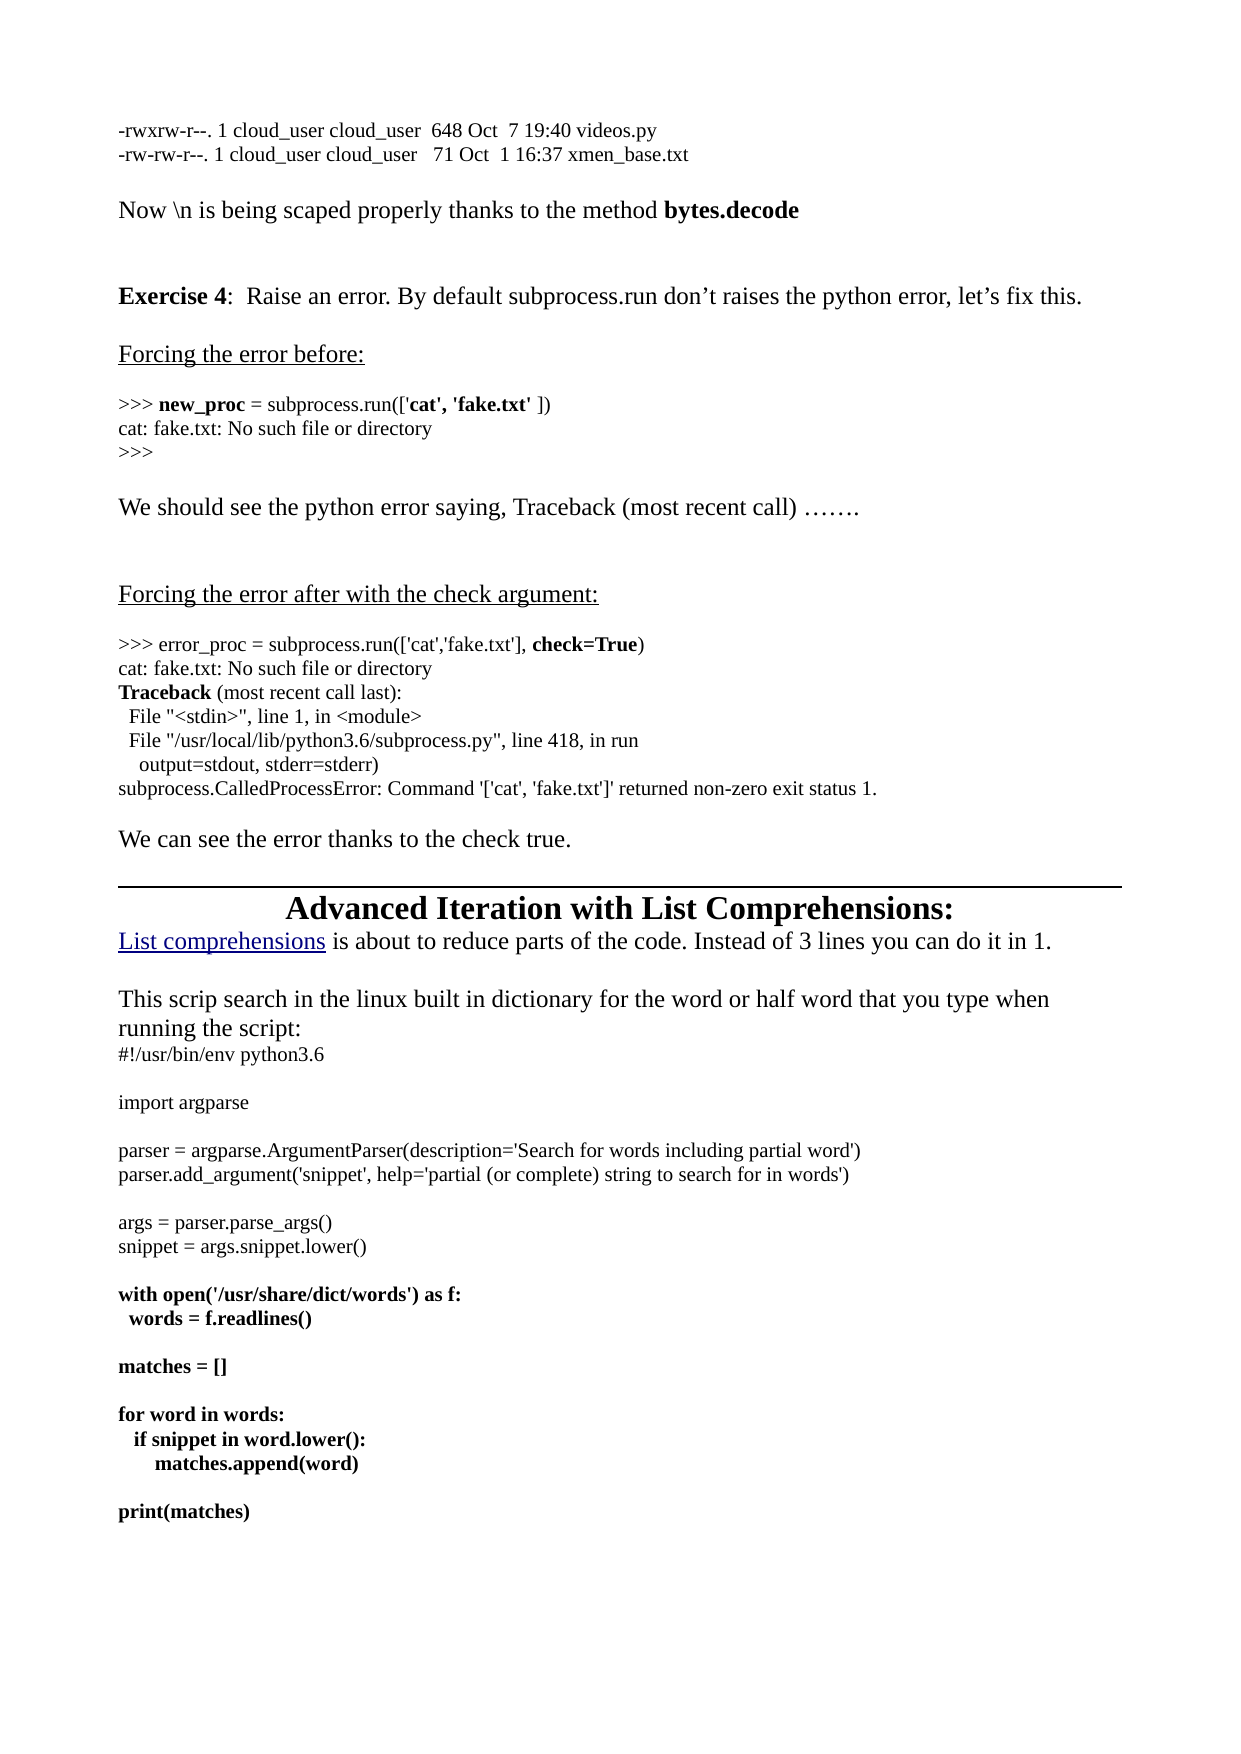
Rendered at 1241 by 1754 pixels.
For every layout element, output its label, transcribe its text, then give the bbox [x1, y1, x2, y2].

text >>> [118, 440, 1122, 464]
text if snippet in word.lower(): [118, 1426, 1122, 1451]
text subprocess.CalledProcessError: Command '['cat', 'fake.txt']' returned non-zero exit status 1. [118, 776, 1122, 800]
text parser = argparse.ArgumentParser(description='Search for words including partial word') [118, 1138, 1122, 1162]
text output=stdout, stderr=stderr) [118, 752, 1122, 776]
text Forcing the error before: [118, 339, 1122, 367]
text -rwxrw-r--. 1 cloud_user cloud_user 648 Oct 7 19:40 videos.py [118, 118, 1122, 142]
text File "/usr/local/lib/python3.6/subprocess.py", line 418, in run [118, 728, 1122, 752]
text matches = [] [118, 1354, 1122, 1378]
text with open('/usr/share/dict/words') as f: [118, 1282, 1122, 1306]
text -rw-rw-r--. 1 cloud_user cloud_user 71 Oct 1 16:37 xmen_base.txt [118, 142, 1122, 166]
text args = parser.parse_args() [118, 1210, 1122, 1234]
text cat: fake.txt: No such file or directory [118, 416, 1122, 440]
text #!/usr/bin/env python3.6 [118, 1041, 1122, 1066]
text for word in words: [118, 1402, 1122, 1426]
text Traceback (most recent call last): [118, 680, 1122, 704]
text words = f.readlines() [118, 1306, 1122, 1330]
text Now \n is being scaped properly thanks to the method bytes.decode [118, 195, 1122, 224]
text print(matches) [118, 1499, 1122, 1523]
text parser.add_argument('snippet', help='partial (or complete) string to search for in words') [118, 1162, 1122, 1186]
text Forcing the error after with the check argument: [118, 579, 1122, 607]
text snippet = args.snippet.lower() [118, 1234, 1122, 1258]
text >>> new_proc = subprocess.run(['cat', 'fake.txt' ]) [118, 392, 1122, 416]
text import argparse [118, 1089, 1122, 1114]
text Advanced Iteration with List Comprehensions: [118, 888, 1122, 926]
text >>> error_proc = subprocess.run(['cat','fake.txt'], check=True) [118, 632, 1122, 656]
text We can see the error thanks to the check true. [118, 824, 1122, 853]
text cat: fake.txt: No such file or directory [118, 656, 1122, 680]
text We should see the python error saying, Traceback (most recent call) ……. [118, 492, 1122, 521]
text File "<stdin>", line 1, in <module> [118, 704, 1122, 728]
text Exercise 4: Raise an error. By default subprocess.run don’t raises the python error, let’s fix this. [118, 281, 1122, 310]
text This scrip search in the linux built in dictionary for the word or half word that you type when running the script: [118, 984, 1122, 1041]
text List comprehensions is about to reduce parts of the code. Instead of 3 lines you can do it in 1. [118, 926, 1122, 955]
text matches.append(word) [118, 1451, 1122, 1474]
